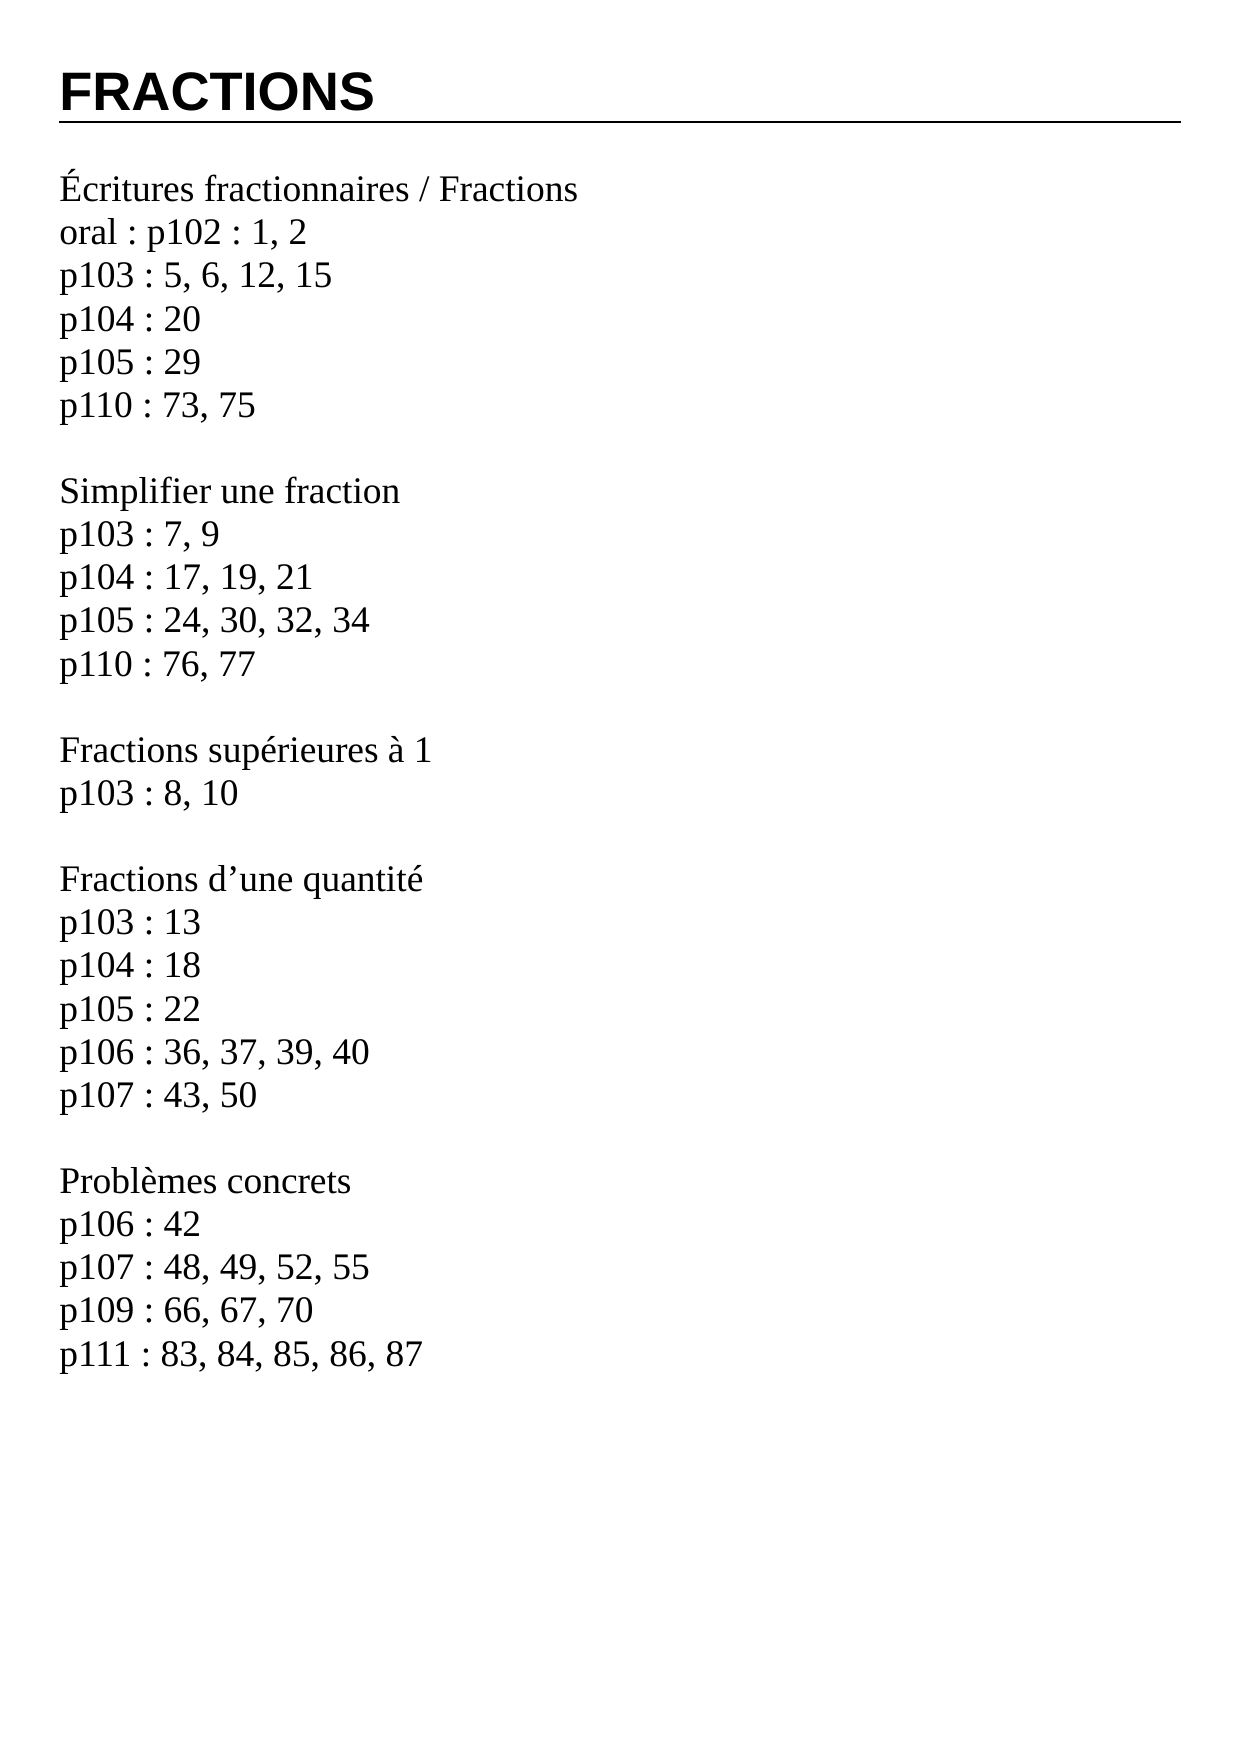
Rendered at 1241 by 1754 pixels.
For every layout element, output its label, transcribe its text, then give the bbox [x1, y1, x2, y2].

text p105 : 29 [59, 339, 1181, 382]
text p103 : 8, 10 [59, 770, 1181, 813]
text p104 : 18 [59, 943, 1181, 986]
text Simplifier une fraction [59, 468, 1181, 512]
text p106 : 42 [59, 1202, 1181, 1245]
text p103 : 13 [59, 900, 1181, 943]
text p107 : 43, 50 [59, 1072, 1181, 1115]
text Fractions [59, 59, 1181, 121]
text p106 : 36, 37, 39, 40 [59, 1029, 1181, 1072]
text p110 : 76, 77 [59, 641, 1181, 684]
text p110 : 73, 75 [59, 382, 1181, 425]
text Écritures fractionnaires / Fractions [59, 167, 1181, 210]
text Fractions supérieures à 1 [59, 727, 1181, 770]
text p103 : 7, 9 [59, 512, 1181, 555]
text p103 : 5, 6, 12, 15 [59, 253, 1181, 296]
text p109 : 66, 67, 70 [59, 1288, 1181, 1331]
text oral : p102 : 1, 2 [59, 210, 1181, 253]
text Problèmes concrets [59, 1158, 1181, 1202]
text p104 : 20 [59, 296, 1181, 339]
text p105 : 22 [59, 986, 1181, 1029]
text Fractions d’une quantité [59, 857, 1181, 900]
text p104 : 17, 19, 21 [59, 555, 1181, 598]
text p111 : 83, 84, 85, 86, 87 [59, 1331, 1181, 1374]
text p105 : 24, 30, 32, 34 [59, 598, 1181, 641]
text p107 : 48, 49, 52, 55 [59, 1245, 1181, 1288]
